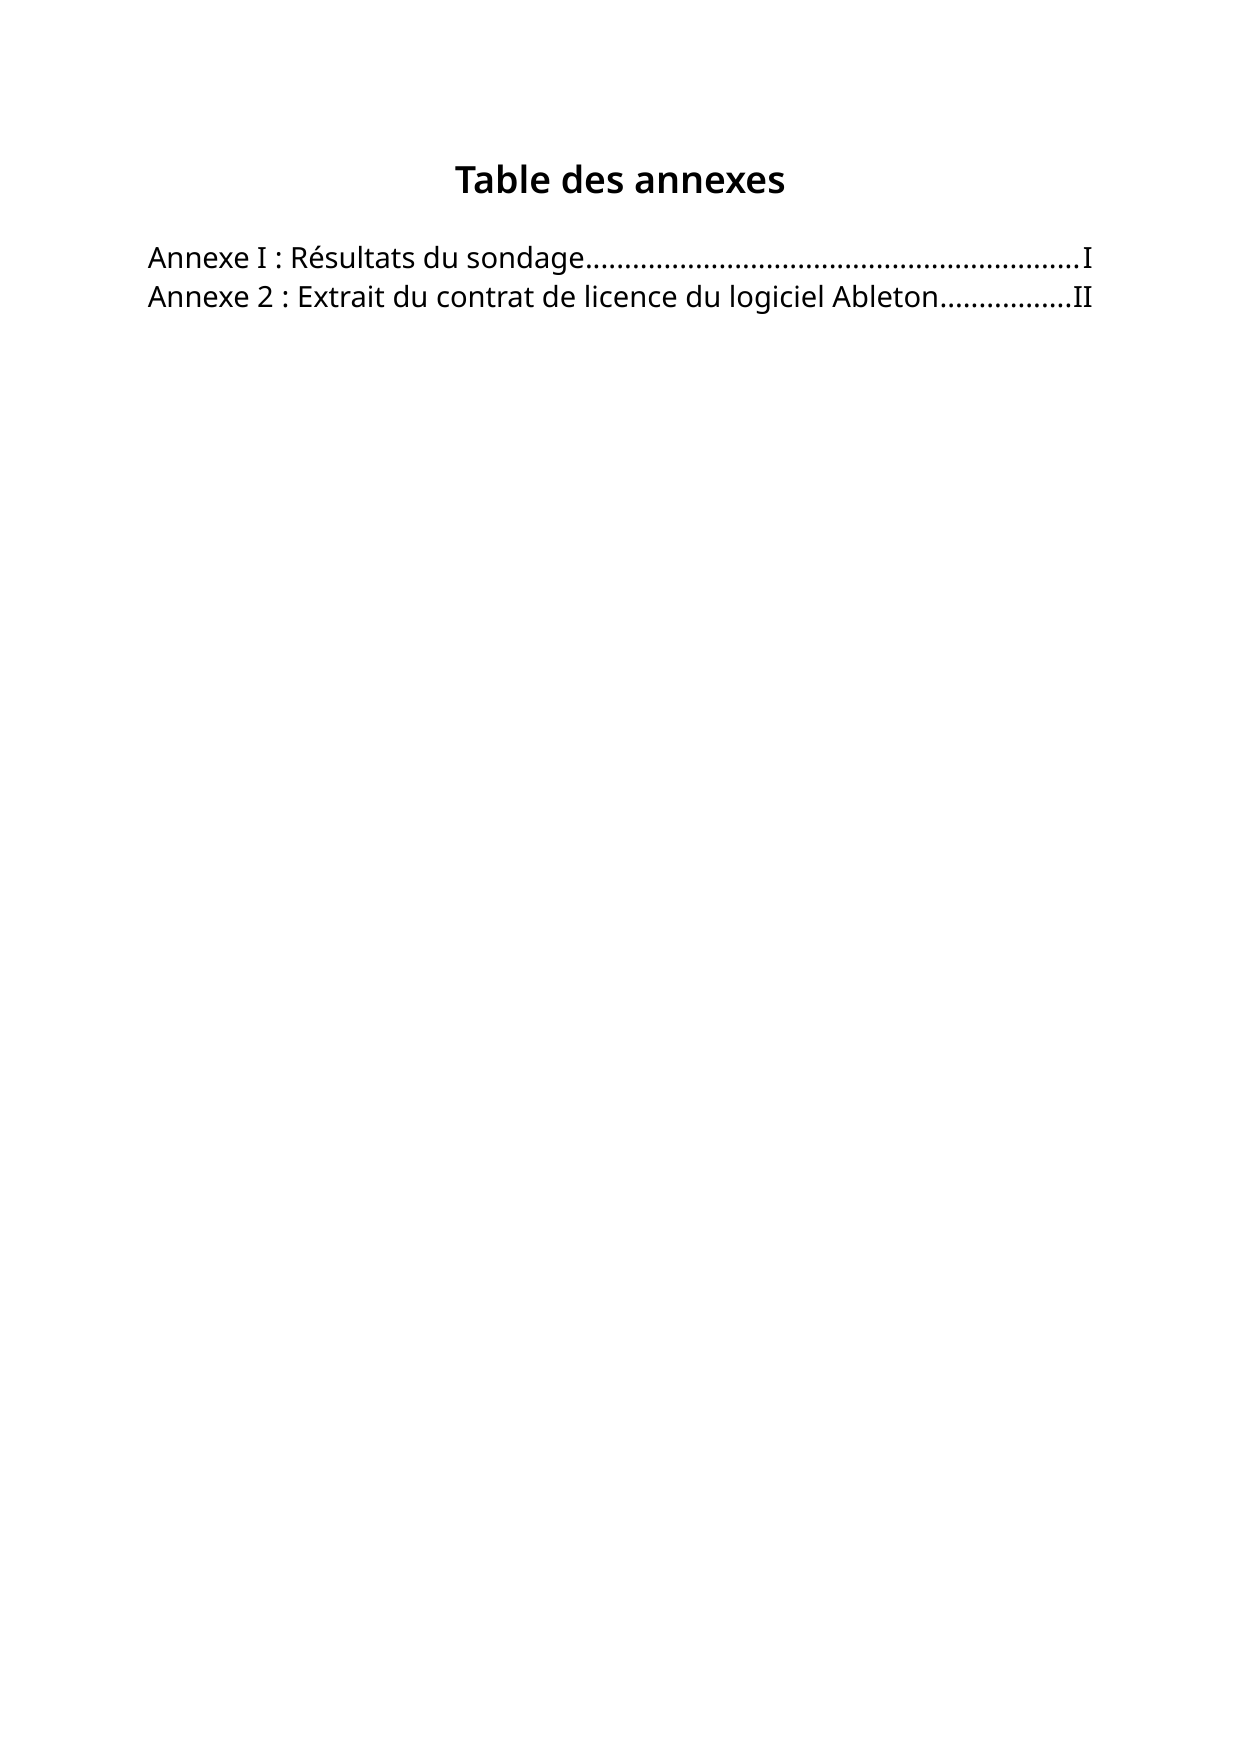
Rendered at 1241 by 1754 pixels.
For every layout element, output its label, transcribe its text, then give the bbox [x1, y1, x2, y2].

text Annexe I : Résultats du sondage I [148, 237, 1093, 277]
text Annexe 2 : Extrait du contrat de licence du logiciel Ableton II [148, 277, 1093, 316]
subtitle Table des annexes [148, 151, 1093, 207]
